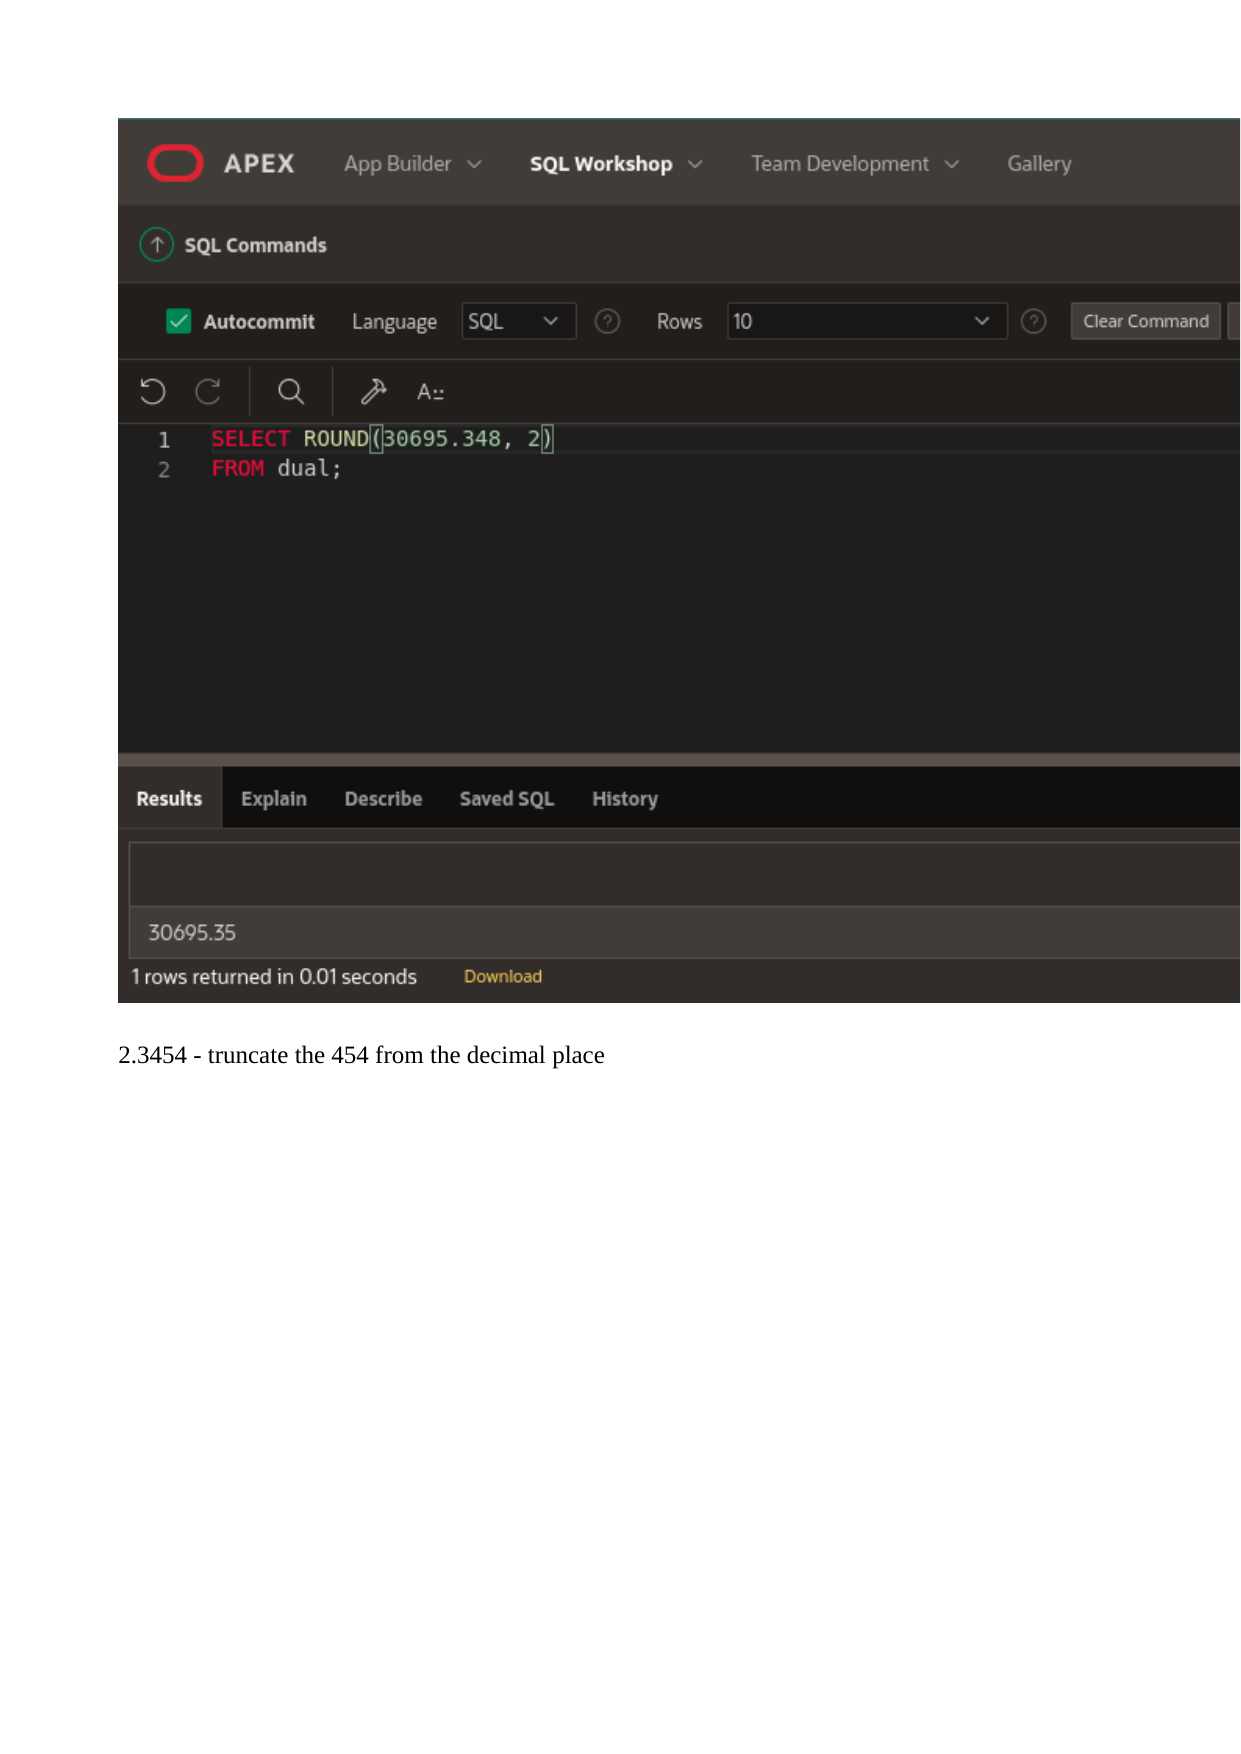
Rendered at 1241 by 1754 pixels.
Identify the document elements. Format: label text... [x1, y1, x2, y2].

picture [118, 118, 1241, 1003]
text 2.3454 - truncate the 454 from the decimal place [118, 1040, 1122, 1068]
